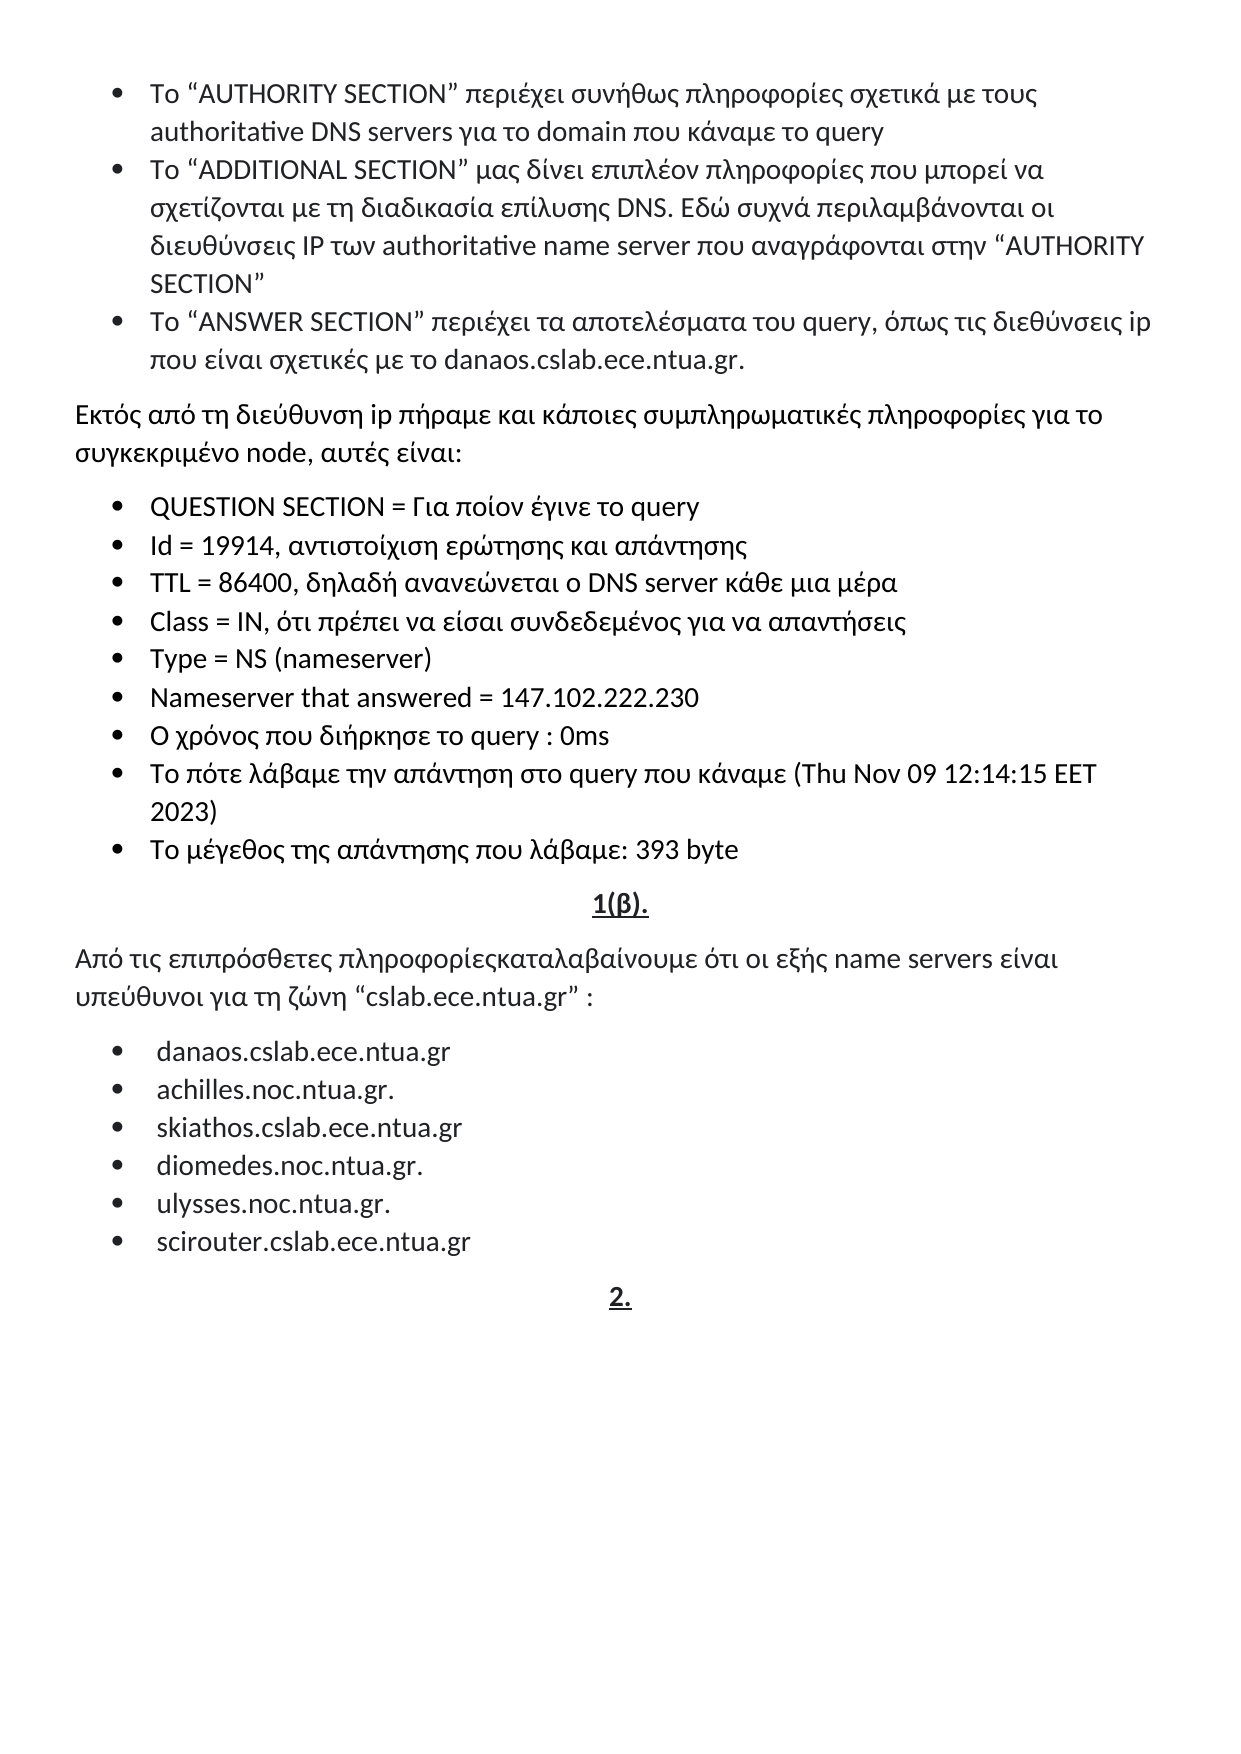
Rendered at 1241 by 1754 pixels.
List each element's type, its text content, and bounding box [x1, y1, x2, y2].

list TTL = 86400, δηλαδή ανανεώνεται ο DNS server κάθε μια μέρα [112, 564, 1165, 600]
list Το “ANSWER SECTION” περιέχει τα αποτελέσματα του query, όπως τις διεθύνσεις ip που είναι σχετικές με το danaos.cslab.ece.ntua.gr. [112, 303, 1165, 377]
list scirouter.cslab.ece.ntua.gr [112, 1223, 1165, 1258]
list Ο χρόνος που διήρκησε το query : 0ms [112, 717, 1165, 752]
text 1(β). [75, 885, 1165, 921]
list Το “ADDITIONAL SECTION” μας δίνει επιπλέον πληροφορίες που μπορεί να σχετίζονται με τη διαδικασία επίλυσης DNS. Εδώ συχνά περιλαμβάνονται οι διευθύνσεις IP των authoritative name server που αναγράφονται στην “AUTHORITY SECTION” [112, 151, 1165, 301]
list skiathos.cslab.ece.ntua.gr [112, 1109, 1165, 1144]
list diomedes.noc.ntua.gr. [112, 1147, 1165, 1182]
text 2. [75, 1278, 1165, 1313]
list QUESTION SECTION = Για ποίον έγινε το query [112, 488, 1165, 524]
list Το πότε λάβαμε την απάντηση στο query που κάναμε (Thu Nov 09 12:14:15 EET 2023) [112, 755, 1165, 828]
list Id = 19914, αντιστοίχιση ερώτησης και απάντησης [112, 527, 1165, 562]
list Type = NS (nameserver) [112, 641, 1165, 676]
list achilles.noc.ntua.gr. [112, 1071, 1165, 1106]
text Από τις επιπρόσθετες πληροφορίεςκαταλαβαίνουμε ότι οι εξής name servers είναι υπεύθυνοι για τη ζώνη “cslab.ece.ntua.gr” : [75, 940, 1165, 1014]
list ulysses.noc.ntua.gr. [112, 1185, 1165, 1221]
list danaos.cslab.ece.ntua.gr [112, 1033, 1165, 1068]
list Class = IN, ότι πρέπει να είσαι συνδεδεμένος για να απαντήσεις [112, 603, 1165, 638]
list Το “AUTHORITY SECTION” περιέχει συνήθως πληροφορίες σχετικά με τους authoritative DNS servers για το domain που κάναμε το query [112, 75, 1165, 149]
list Το μέγεθος της απάντησης που λάβαμε: 393 byte [112, 831, 1165, 866]
text Εκτός από τη διεύθυνση ip πήραμε και κάποιες συμπληρωματικές πληροφορίες για το συγκεκριμένο node, αυτές είναι: [75, 396, 1165, 469]
list Nameserver that answered = 147.102.222.230 [112, 679, 1165, 714]
